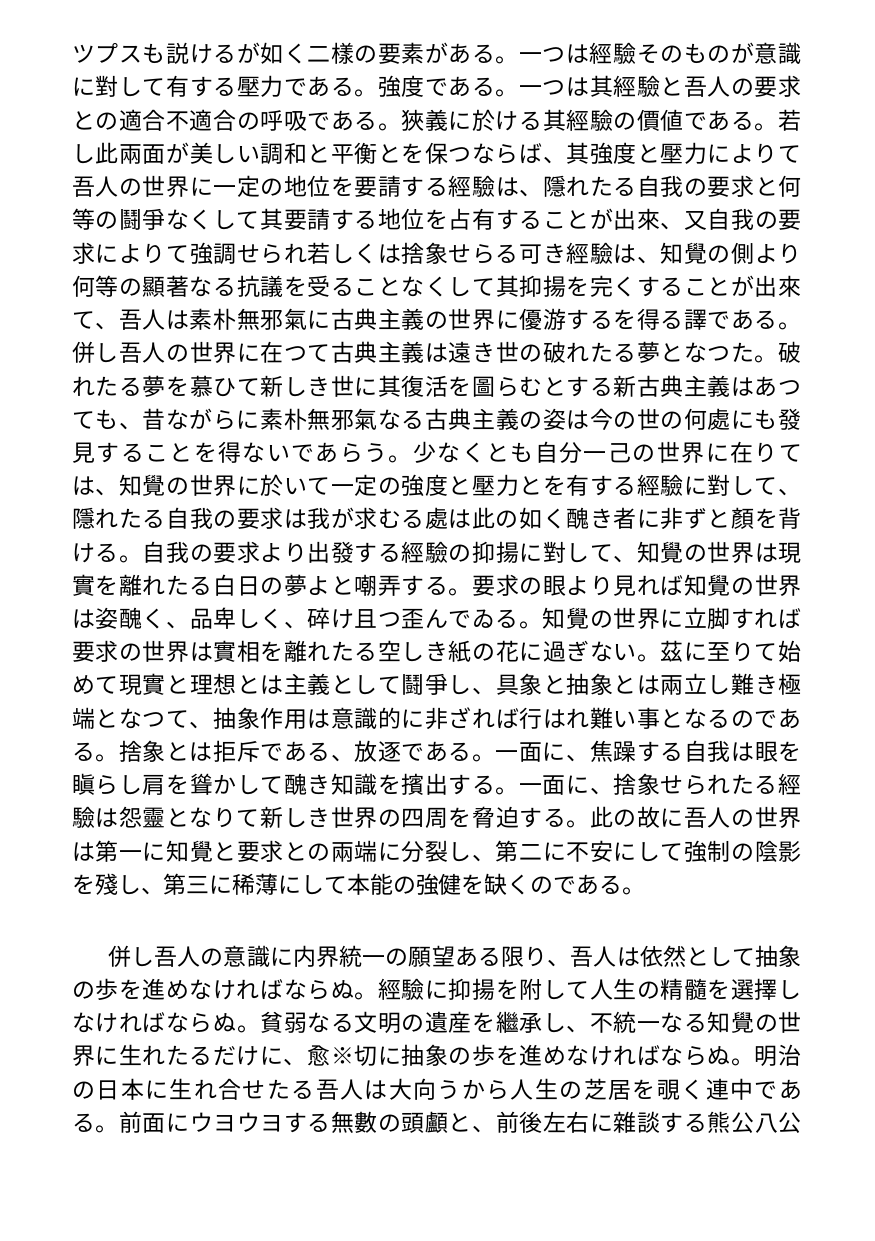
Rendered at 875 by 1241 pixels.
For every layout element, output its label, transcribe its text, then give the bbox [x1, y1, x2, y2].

text 併し吾人の意識に内界統一の願望ある限り、吾人は依然として抽象の歩を進めなければならぬ。經驗に抑揚を附して人生の精髓を選擇しなければならぬ。貧弱なる文明の遺産を繼承し、不統一なる知覺の世界に生れたるだけに、愈※切に抽象の歩を進めなければならぬ。明治の日本に生れ合せたる吾人は大向うから人生の芝居を覗く連中である。前面にウヨウヨする無數の頭顱と、前後左右に雜談する熊公八公 [72, 938, 802, 1138]
text ツプスも説けるが如く二樣の要素がある。一つは經驗そのものが意識に對して有する壓力である。強度である。一つは其經驗と吾人の要求との適合不適合の呼吸である。狹義に於ける其經驗の價値である。若し此兩面が美しい調和と平衡とを保つならば、其強度と壓力によりて吾人の世界に一定の地位を要請する經驗は、隱れたる自我の要求と何等の鬪爭なくして其要請する地位を占有することが出來、又自我の要求によりて強調せられ若しくは捨象せらる可き經驗は、知覺の側より何等の顯著なる抗議を受ることなくして其抑揚を完くすることが出來て、吾人は素朴無邪氣に古典主義の世界に優游するを得る譯である。併し吾人の世界に在つて古典主義は遠き世の破れたる夢となつた。破れたる夢を慕ひて新しき世に其復活を圖らむとする新古典主義はあつても、昔ながらに素朴無邪氣なる古典主義の姿は今の世の何處にも發見することを得ないであらう。少なくとも自分一己の世界に在りては、知覺の世界に於いて一定の強度と壓力とを有する經驗に對して、隱れたる自我の要求は我が求むる處は此の如く醜き者に非ずと顏を背ける。自我の要求より出發する經驗の抑揚に對して、知覺の世界は現實を離れたる白日の夢よと嘲弄する。要求の眼より見れば知覺の世界は姿醜く、品卑しく、碎け且つ歪んでゐる。知覺の世界に立脚すれば要求の世界は實相を離れたる空しき紙の花に過ぎない。茲に至りて始めて現實と理想とは主義として鬪爭し、具象と抽象とは兩立し難き極端となつて、抽象作用は意識的に非ざれば行はれ難い事となるのである。捨象とは拒斥である、放逐である。一面に、焦躁する自我は眼を瞋らし肩を聳かして醜き知識を擯出する。一面に、捨象せられたる經驗は怨靈となりて新しき世界の四周を脅迫する。此の故に吾人の世界は第一に知覺と要求との兩端に分裂し、第二に不安にして強制の陰影を殘し、第三に稀薄にして本能の強健を缺くのである。 [72, 36, 802, 900]
